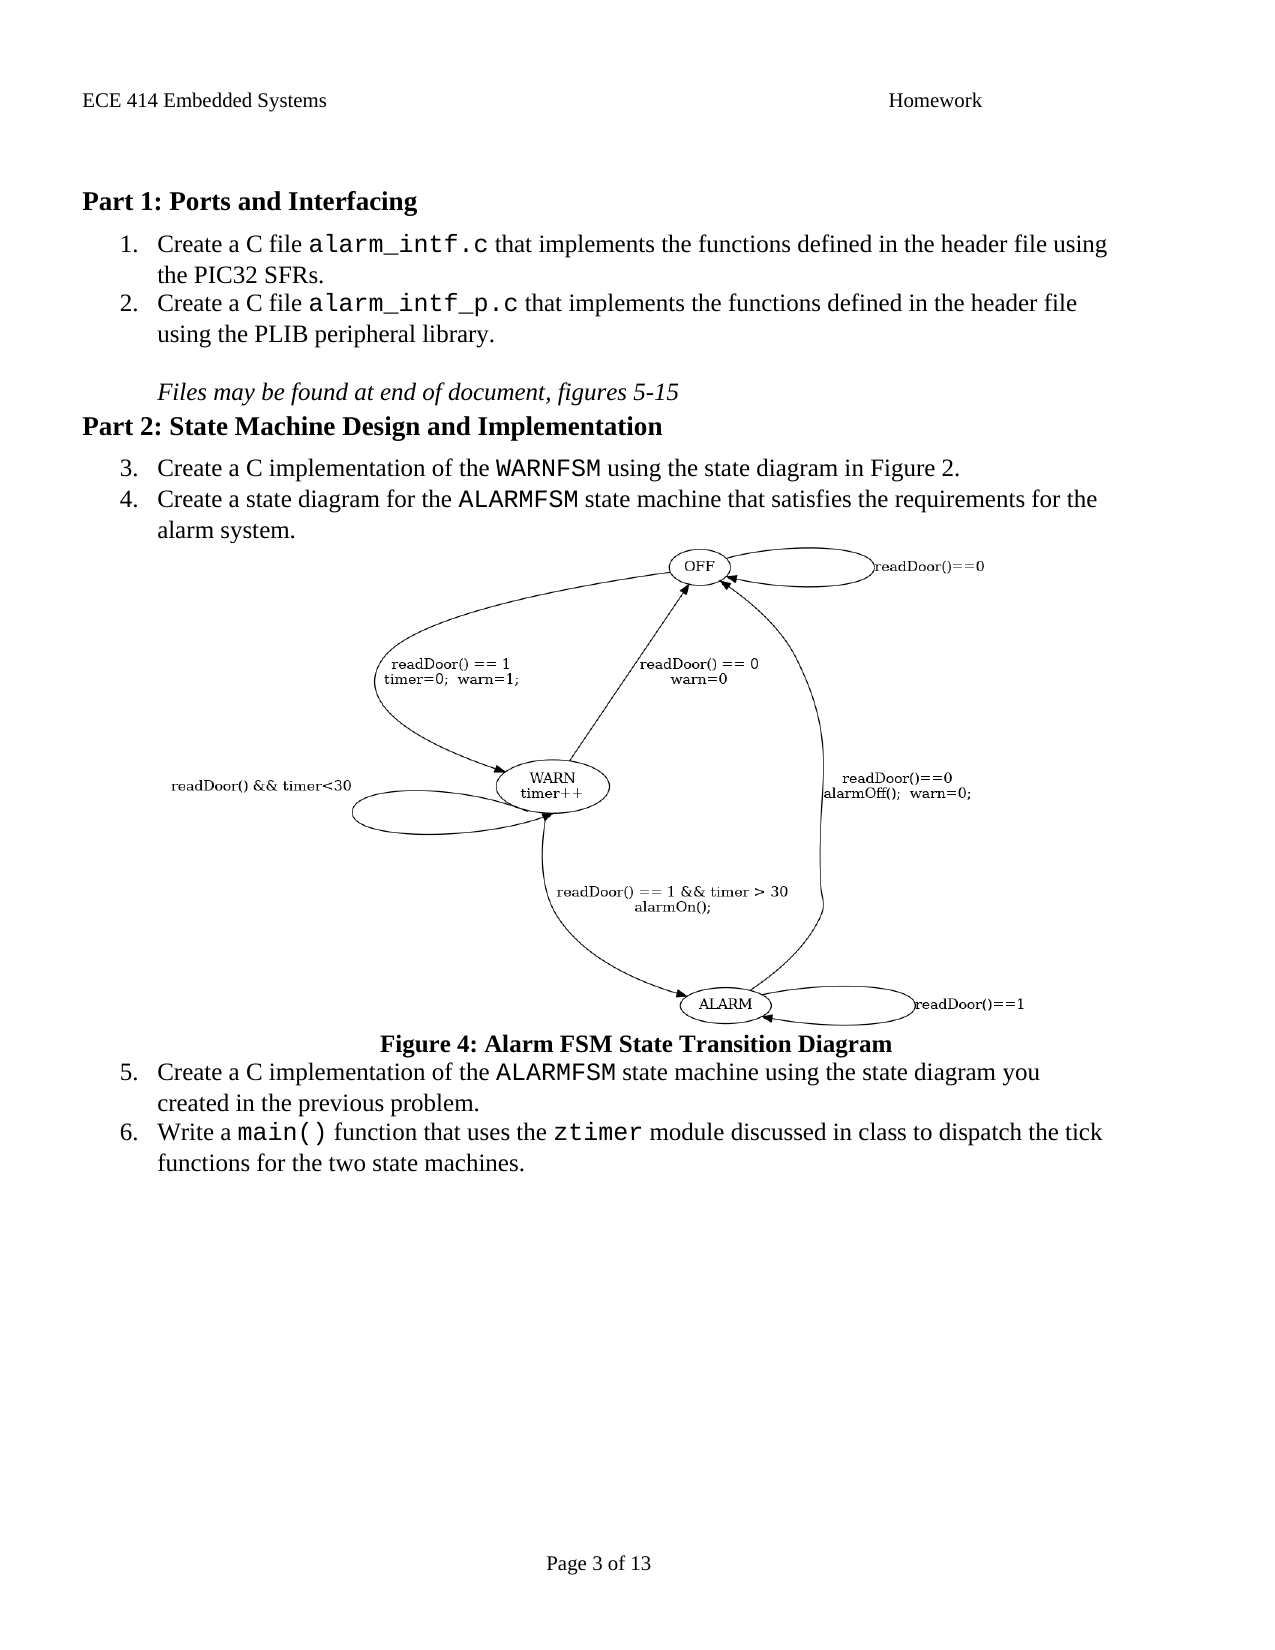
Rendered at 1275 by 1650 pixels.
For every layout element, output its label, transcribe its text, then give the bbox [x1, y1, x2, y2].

subtitle Part 2: State Machine Design and Implementation [82, 410, 1115, 441]
list Create a C implementation of the ALARMFSM state machine using the state diagram you created in the previous problem. [119, 1057, 1115, 1117]
list Files may be found at end of document, figures 5-15 [157, 377, 1115, 406]
subtitle Part 1: Ports and Interfacing [82, 185, 1115, 216]
picture [167, 543, 1030, 1029]
list Create a state diagram for the ALARMFSM state machine that satisfies the requirements for the alarm system. [119, 484, 1115, 544]
list Create a C file alarm_intf_p.c that implements the functions defined in the header file using the PLIB peripheral library. [119, 288, 1115, 348]
list Figure 4: Alarm FSM State Transition Diagram [119, 544, 1115, 1057]
list Create a C file alarm_intf.c that implements the functions defined in the header file using the PIC32 SFRs. [119, 229, 1115, 288]
list Write a main() function that uses the ztimer module discussed in class to dispatch the tick functions for the two state machines. [119, 1117, 1115, 1177]
list Create a C implementation of the WARNFSM using the state diagram in Figure 2. [119, 453, 1115, 484]
